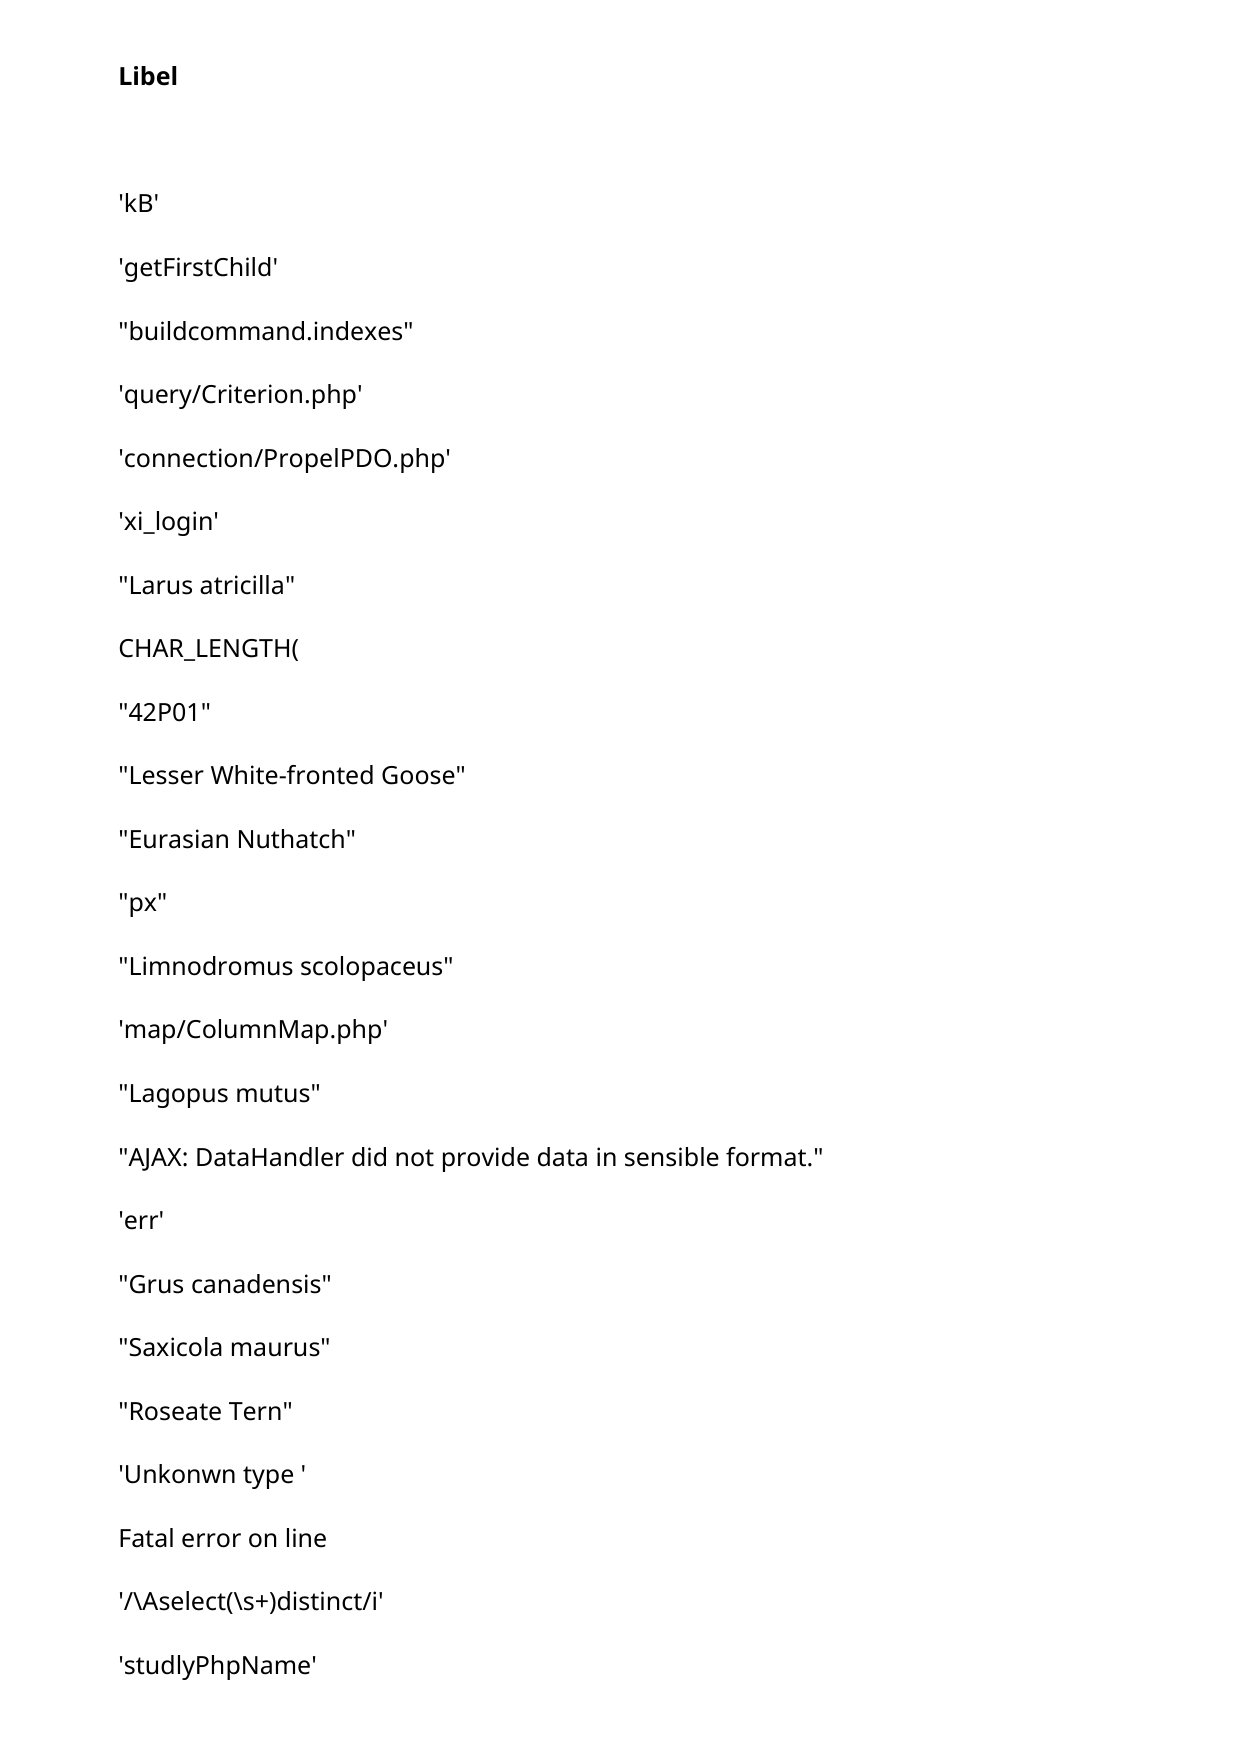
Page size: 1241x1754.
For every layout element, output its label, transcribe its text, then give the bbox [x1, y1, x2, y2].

table_cell "Limnodromus scolopaceus" [118, 949, 1240, 1012]
table_cell "42P01" [118, 695, 1240, 758]
table_cell 'kB' [118, 186, 1240, 250]
table_cell CHAR_LENGTH( [118, 631, 1240, 694]
table_cell [118, 123, 1240, 186]
table_cell "Roseate Tern" [118, 1394, 1240, 1457]
table_cell "Grus canadensis" [118, 1266, 1240, 1330]
table_cell "Saxicola maurus" [118, 1330, 1240, 1393]
table_cell "Lagopus mutus" [118, 1076, 1240, 1139]
table_cell "AJAX: DataHandler did not provide data in sensible format." [118, 1139, 1240, 1203]
table_cell "px" [118, 885, 1240, 949]
table_cell 'query/Criterion.php' [118, 377, 1240, 440]
table_cell "buildcommand.indexes" [118, 313, 1240, 377]
table_cell '/\Aselect(\s+)distinct/i' [118, 1584, 1240, 1648]
table_cell 'getFirstChild' [118, 250, 1240, 313]
table_cell Fatal error on line [118, 1521, 1240, 1584]
table_cell 'map/ColumnMap.php' [118, 1012, 1240, 1076]
table_cell 'err' [118, 1203, 1240, 1266]
table_cell 'xi_login' [118, 504, 1240, 567]
table_cell "Eurasian Nuthatch" [118, 822, 1240, 885]
table_cell 'Unkonwn type ' [118, 1457, 1240, 1521]
table_cell "Lesser White-fronted Goose" [118, 758, 1240, 822]
table_header Libel [118, 59, 1240, 123]
table_cell 'studlyPhpName' [118, 1648, 1240, 1682]
table_cell 'connection/PropelPDO.php' [118, 440, 1240, 504]
table_cell "Larus atricilla" [118, 568, 1240, 631]
